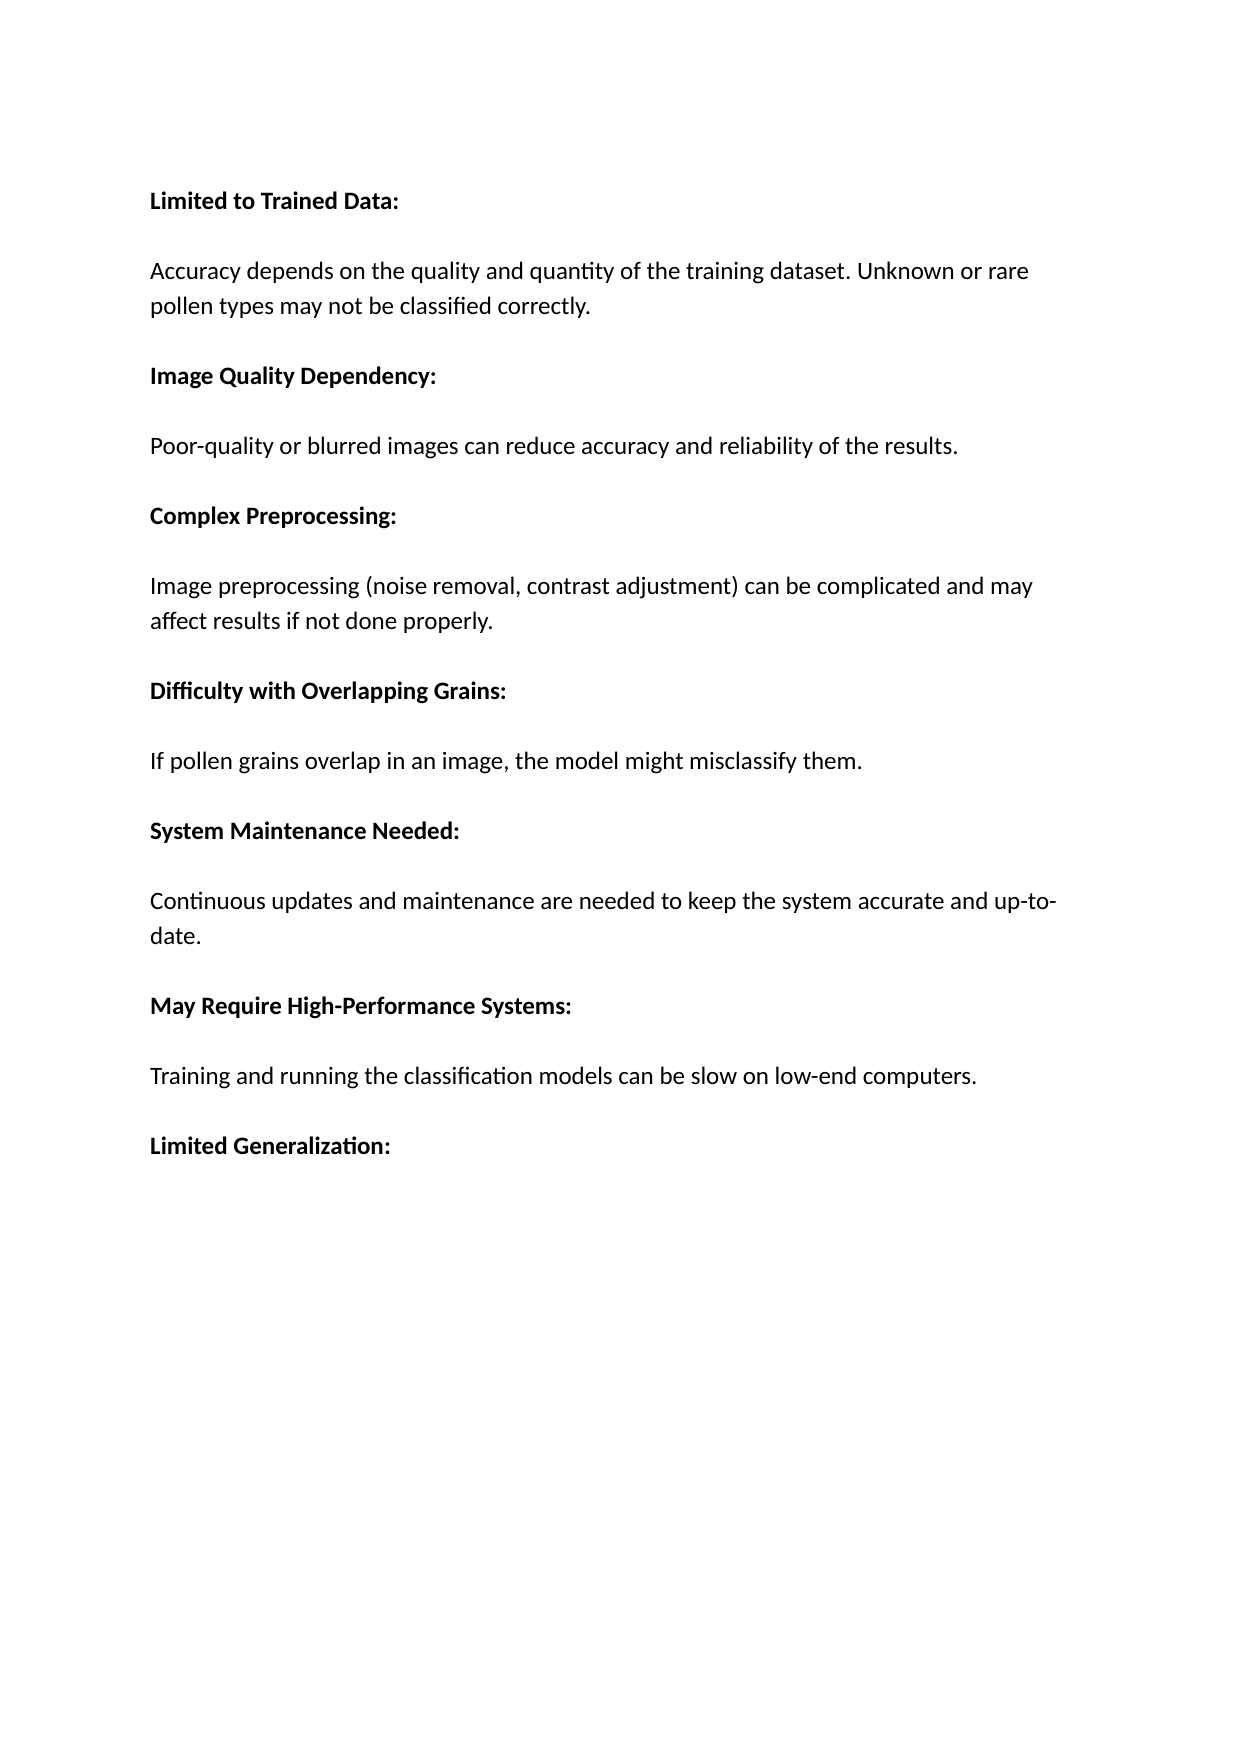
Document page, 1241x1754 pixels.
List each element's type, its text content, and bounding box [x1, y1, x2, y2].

text Limited to Trained Data: Accuracy depends on the quality and quantity of the training dataset. Unknown or rare pollen types may not be classified correctly. Image Quality Dependency: Poor-quality or blurred images can reduce accuracy and reliability of the results. Complex Preprocessing: Image preprocessing (noise removal, contrast adjustment) can be complicated and may affect results if not done properly. Difficulty with Overlapping Grains: If pollen grains overlap in an image, the model might misclassify them. System Maintenance Needed: Continuous updates and maintenance are needed to keep the system accurate and up-to-date. May Require High-Performance Systems: Training and running the classification models can be slow on low-end computers. Limited Generalization: [150, 150, 1090, 1198]
